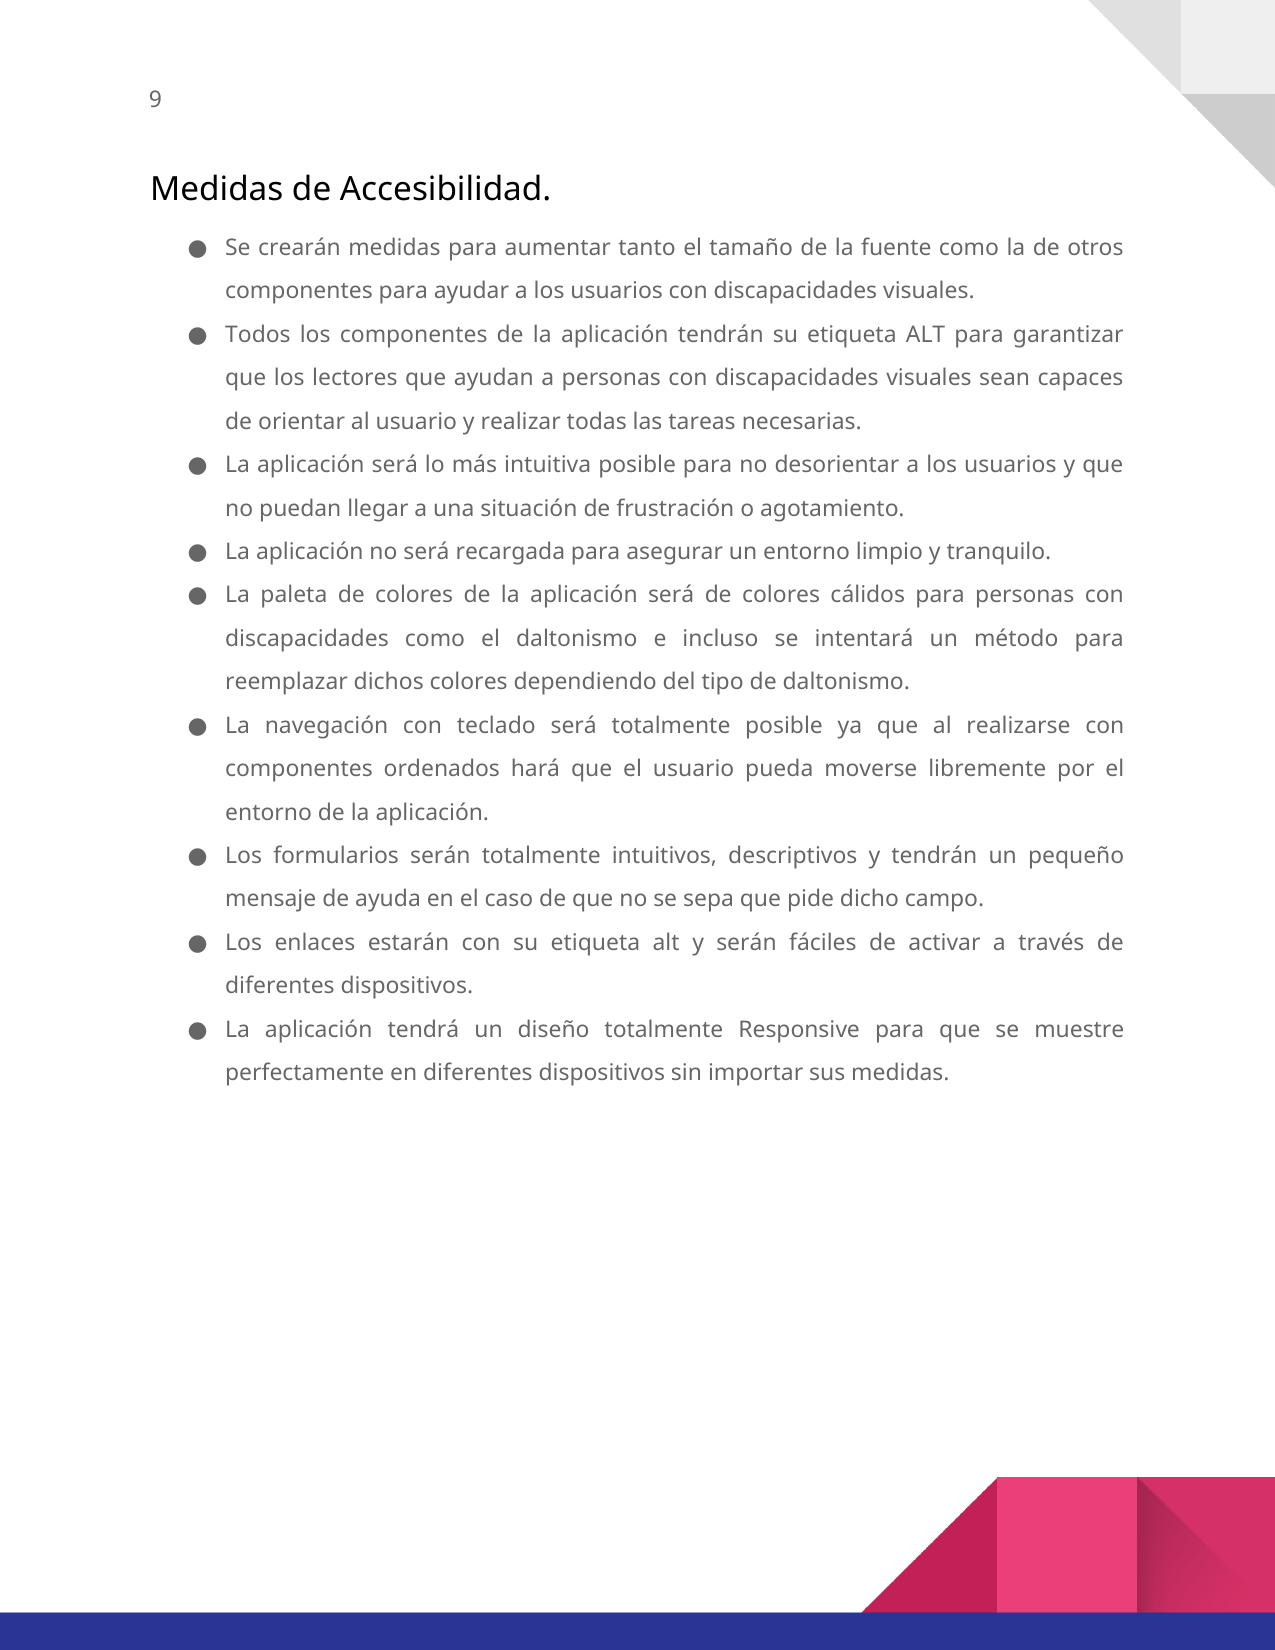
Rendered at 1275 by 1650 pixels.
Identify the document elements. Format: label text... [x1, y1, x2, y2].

list Los formularios serán totalmente intuitivos, descriptivos y tendrán un pequeño mensaje de ayuda en el caso de que no se sepa que pide dicho campo. [187, 839, 1125, 914]
list Los enlaces estarán con su etiqueta alt y serán fáciles de activar a través de diferentes dispositivos. [187, 926, 1125, 1001]
subtitle Medidas de Accesibilidad. [150, 164, 1125, 210]
list La aplicación no será recargada para asegurar un entorno limpio y tranquilo. [187, 535, 1125, 566]
list Todos los componentes de la aplicación tendrán su etiqueta ALT para garantizar que los lectores que ayudan a personas con discapacidades visuales sean capaces de orientar al usuario y realizar todas las tareas necesarias. [187, 318, 1125, 436]
list La aplicación será lo más intuitiva posible para no desorientar a los usuarios y que no puedan llegar a una situación de frustración o agotamiento. [187, 448, 1125, 523]
list La navegación con teclado será totalmente posible ya que al realizarse con componentes ordenados hará que el usuario pueda moverse libremente por el entorno de la aplicación. [187, 709, 1125, 827]
list La aplicación tendrá un diseño totalmente Responsive para que se muestre perfectamente en diferentes dispositivos sin importar sus medidas. [187, 1013, 1125, 1087]
list Se crearán medidas para aumentar tanto el tamaño de la fuente como la de otros componentes para ayudar a los usuarios con discapacidades visuales. [187, 231, 1125, 306]
list La paleta de colores de la aplicación será de colores cálidos para personas con discapacidades como el daltonismo e incluso se intentará un método para reemplazar dichos colores dependiendo del tipo de daltonismo. [187, 578, 1125, 696]
picture [1087, 0, 1275, 188]
picture [0, 1475, 1275, 1650]
